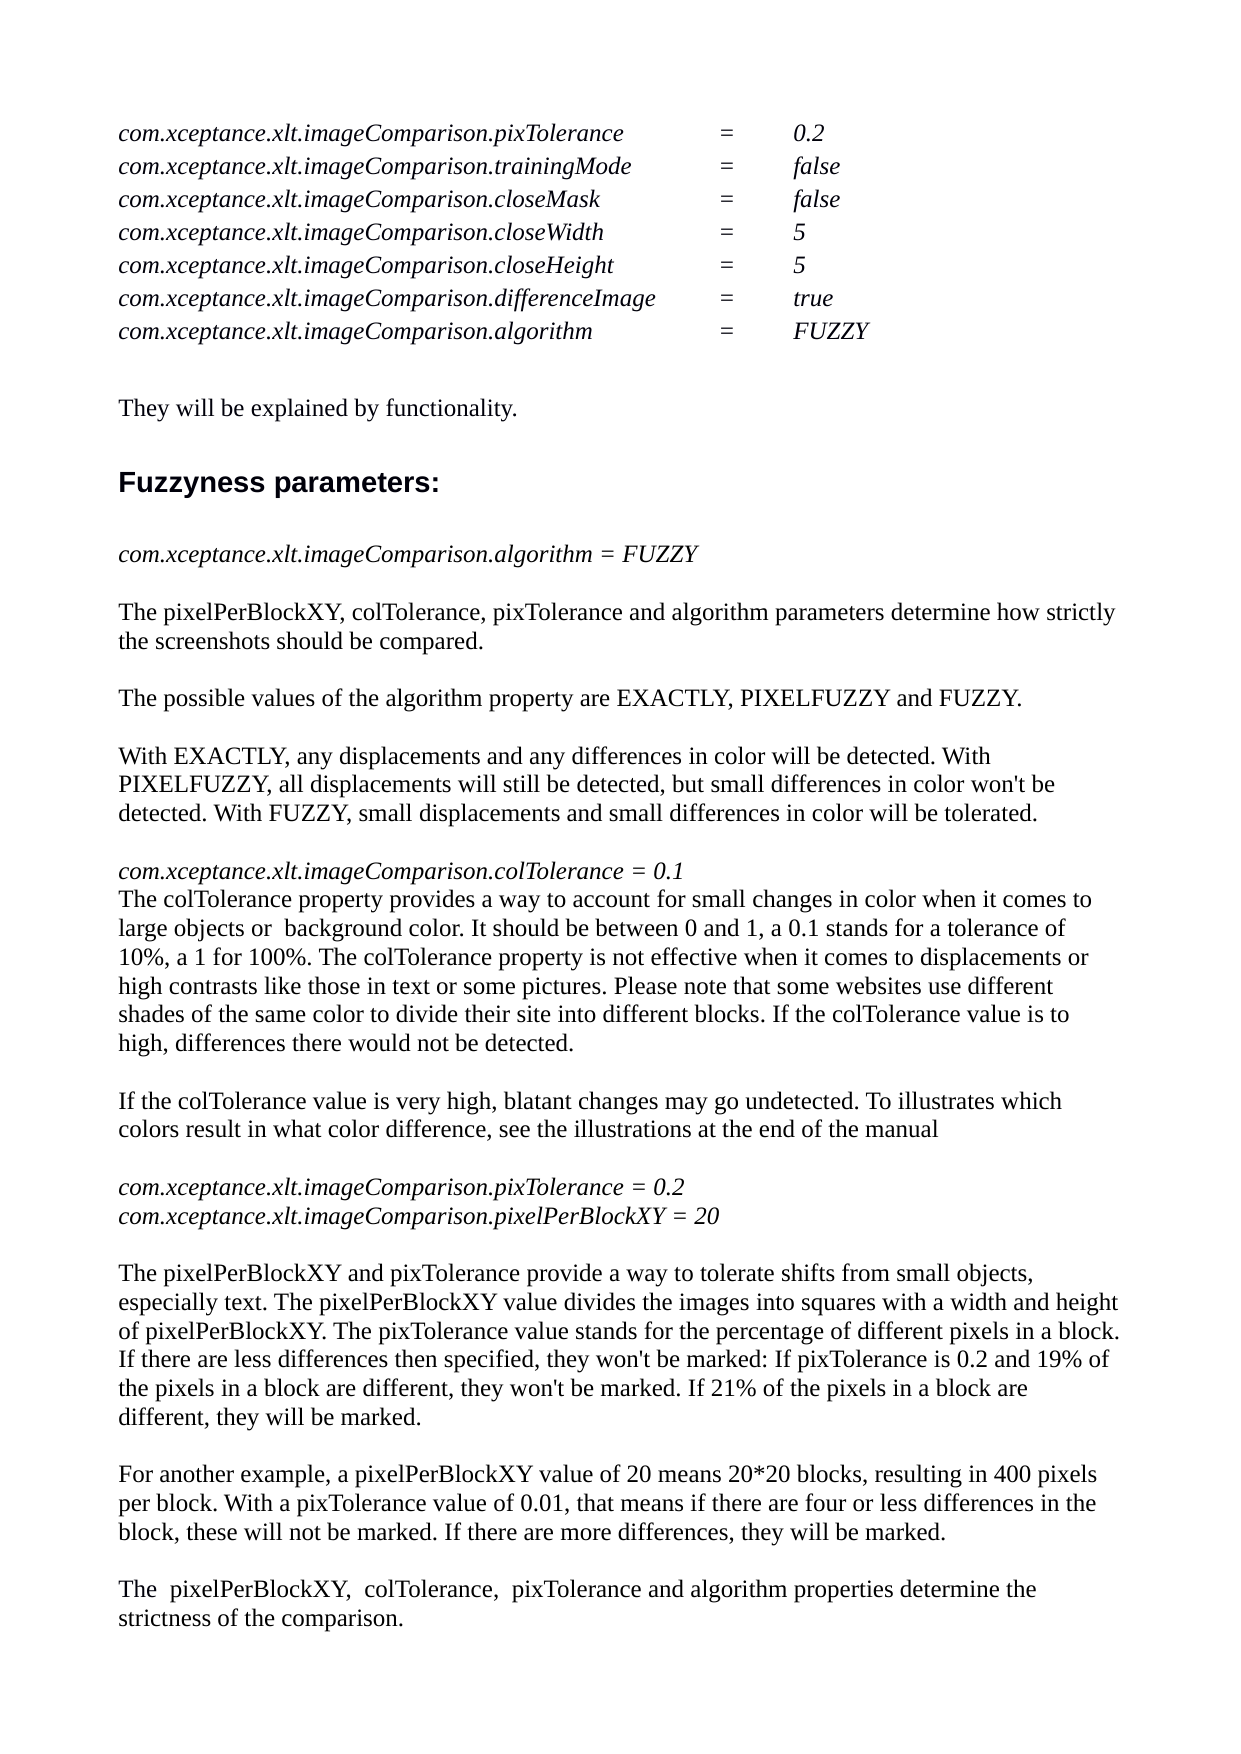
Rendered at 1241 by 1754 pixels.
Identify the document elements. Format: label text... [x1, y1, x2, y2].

subtitle Fuzzyness parameters: [118, 465, 1122, 498]
text The pixelPerBlockXY, colTolerance, pixTolerance and algorithm parameters determine how strictly the screenshots should be compared. [118, 597, 1122, 654]
text com.xceptance.xlt.imageComparison.pixTolerance = 0.2 [118, 1172, 1122, 1201]
text com.xceptance.xlt.imageComparison.pixelPerBlockXY = 20 [118, 1201, 1122, 1229]
text They will be explained by functionality. [118, 393, 1122, 421]
text com.xceptance.xlt.imageComparison.algorithm = FUZZY [118, 539, 1122, 568]
text With EXACTLY, any displacements and any differences in color will be detected. With PIXELFUZZY, all displacements will still be detected, but small differences in color won't be detected. With FUZZY, small displacements and small differences in color will be tolerated. [118, 741, 1122, 827]
text com.xceptance.xlt.imageComparison.pixTolerance = 0.2 com.xceptance.xlt.imageComparison.trainingMode = false com.xceptance.xlt.imageComparison.closeMask = false com.xceptance.xlt.imageComparison.closeWidth = 5 com.xceptance.xlt.imageComparison.closeHeight = 5 com.xceptance.xlt.imageComparison.differenceImage = true com.xceptance.xlt.imageComparison.algorithm = FUZZY [118, 118, 1122, 345]
text If the colTolerance value is very high, blatant changes may go undetected. To illustrates which colors result in what color difference, see the illustrations at the end of the manual [118, 1086, 1122, 1143]
text The pixelPerBlockXY, colTolerance, pixTolerance and algorithm properties determine the strictness of the comparison. [118, 1574, 1122, 1632]
text The colTolerance property provides a way to account for small changes in color when it comes to large objects or background color. It should be between 0 and 1, a 0.1 stands for a tolerance of 10%, a 1 for 100%. The colTolerance property is not effective when it comes to displacements or high contrasts like those in text or some pictures. Please note that some websites use different shades of the same color to divide their site into different blocks. If the colTolerance value is to high, differences there would not be detected. [118, 884, 1122, 1057]
text For another example, a pixelPerBlockXY value of 20 means 20*20 blocks, resulting in 400 pixels per block. With a pixTolerance value of 0.01, that means if there are four or less differences in the block, these will not be marked. If there are more differences, they will be marked. [118, 1459, 1122, 1546]
text The possible values of the algorithm property are EXACTLY, PIXELFUZZY and FUZZY. [118, 683, 1122, 712]
text com.xceptance.xlt.imageComparison.colTolerance = 0.1 [118, 856, 1122, 884]
text The pixelPerBlockXY and pixTolerance provide a way to tolerate shifts from small objects, especially text. The pixelPerBlockXY value divides the images into squares with a width and height of pixelPerBlockXY. The pixTolerance value stands for the percentage of different pixels in a block. If there are less differences then specified, they won't be marked: If pixTolerance is 0.2 and 19% of the pixels in a block are different, they won't be marked. If 21% of the pixels in a block are different, they will be marked. [118, 1258, 1122, 1431]
